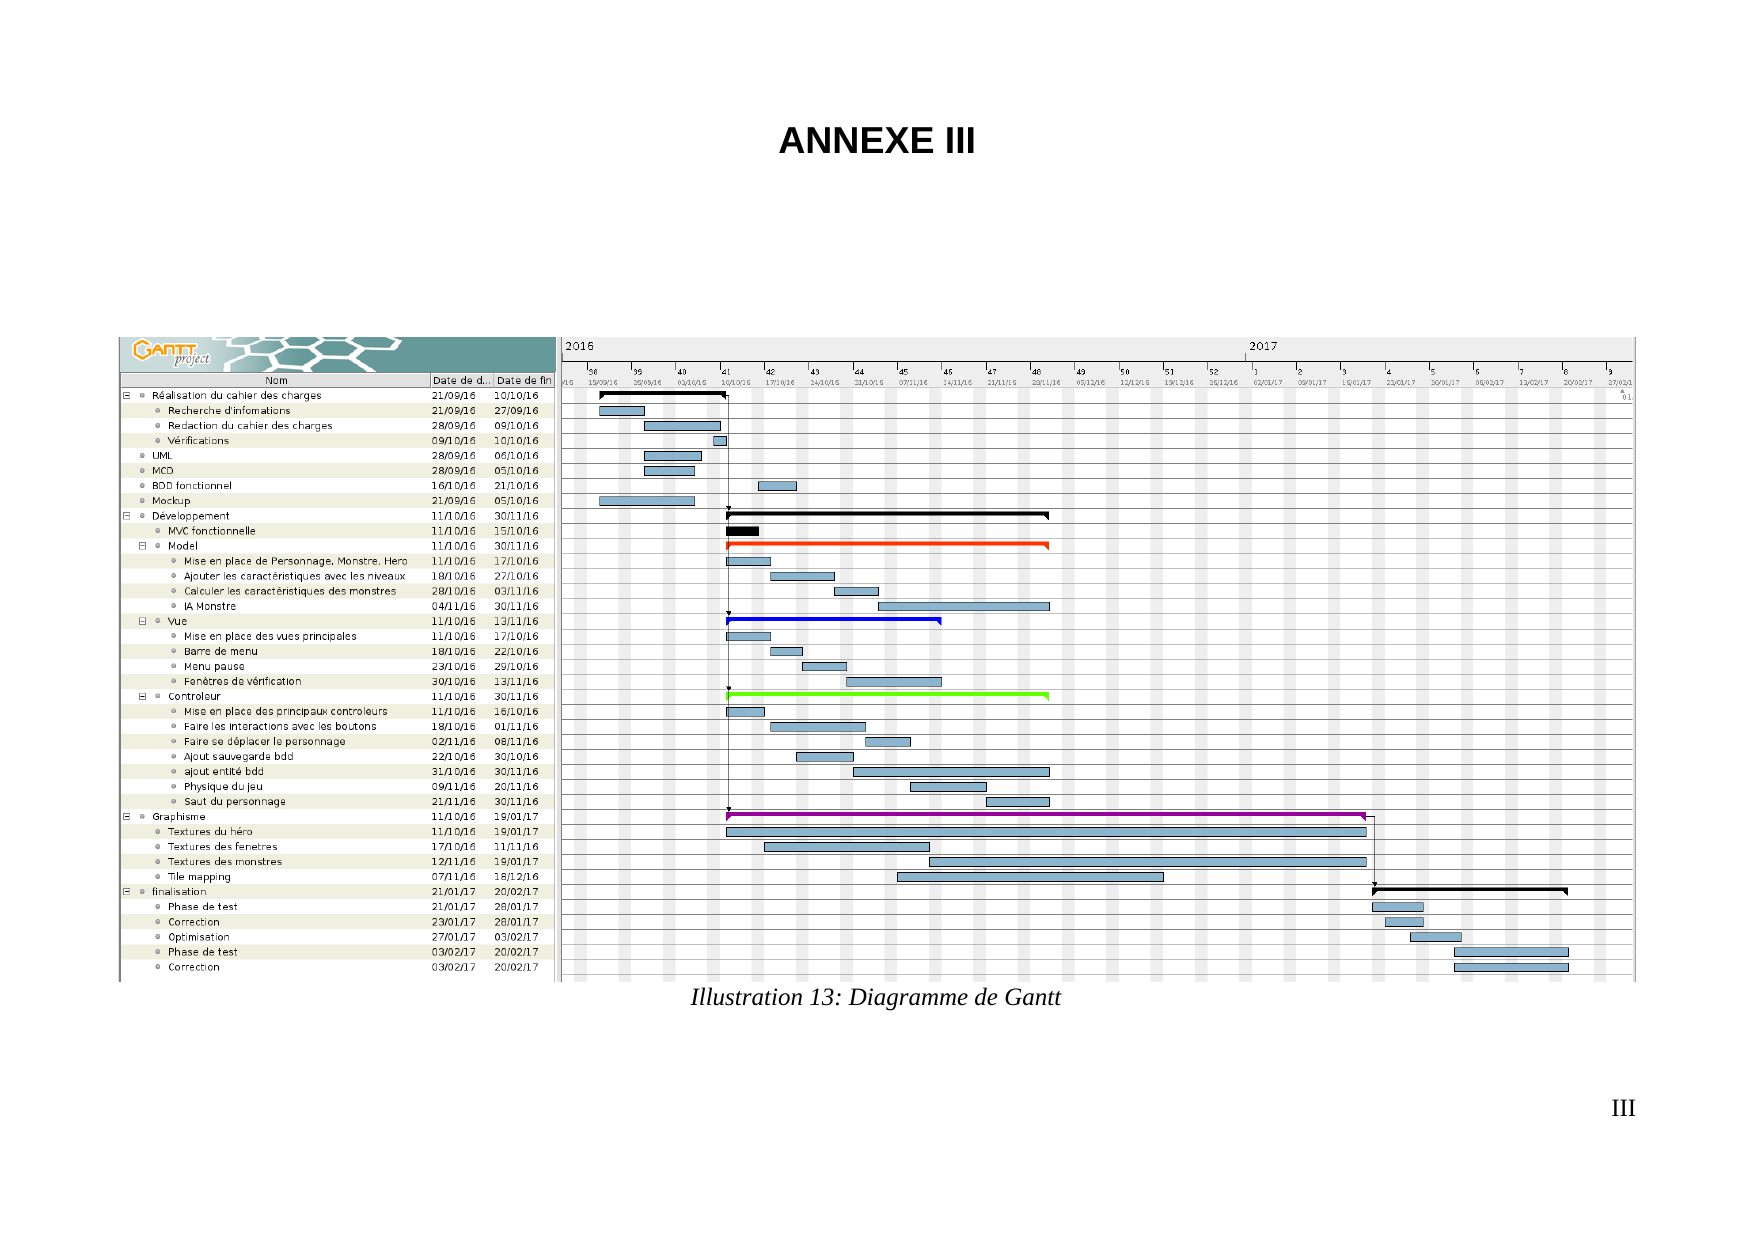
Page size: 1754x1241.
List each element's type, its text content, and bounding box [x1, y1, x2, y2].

text Illustration 13: Diagramme de Gantt [118, 982, 1636, 1011]
picture [118, 337, 1636, 982]
text ANNEXE III [118, 118, 1636, 161]
